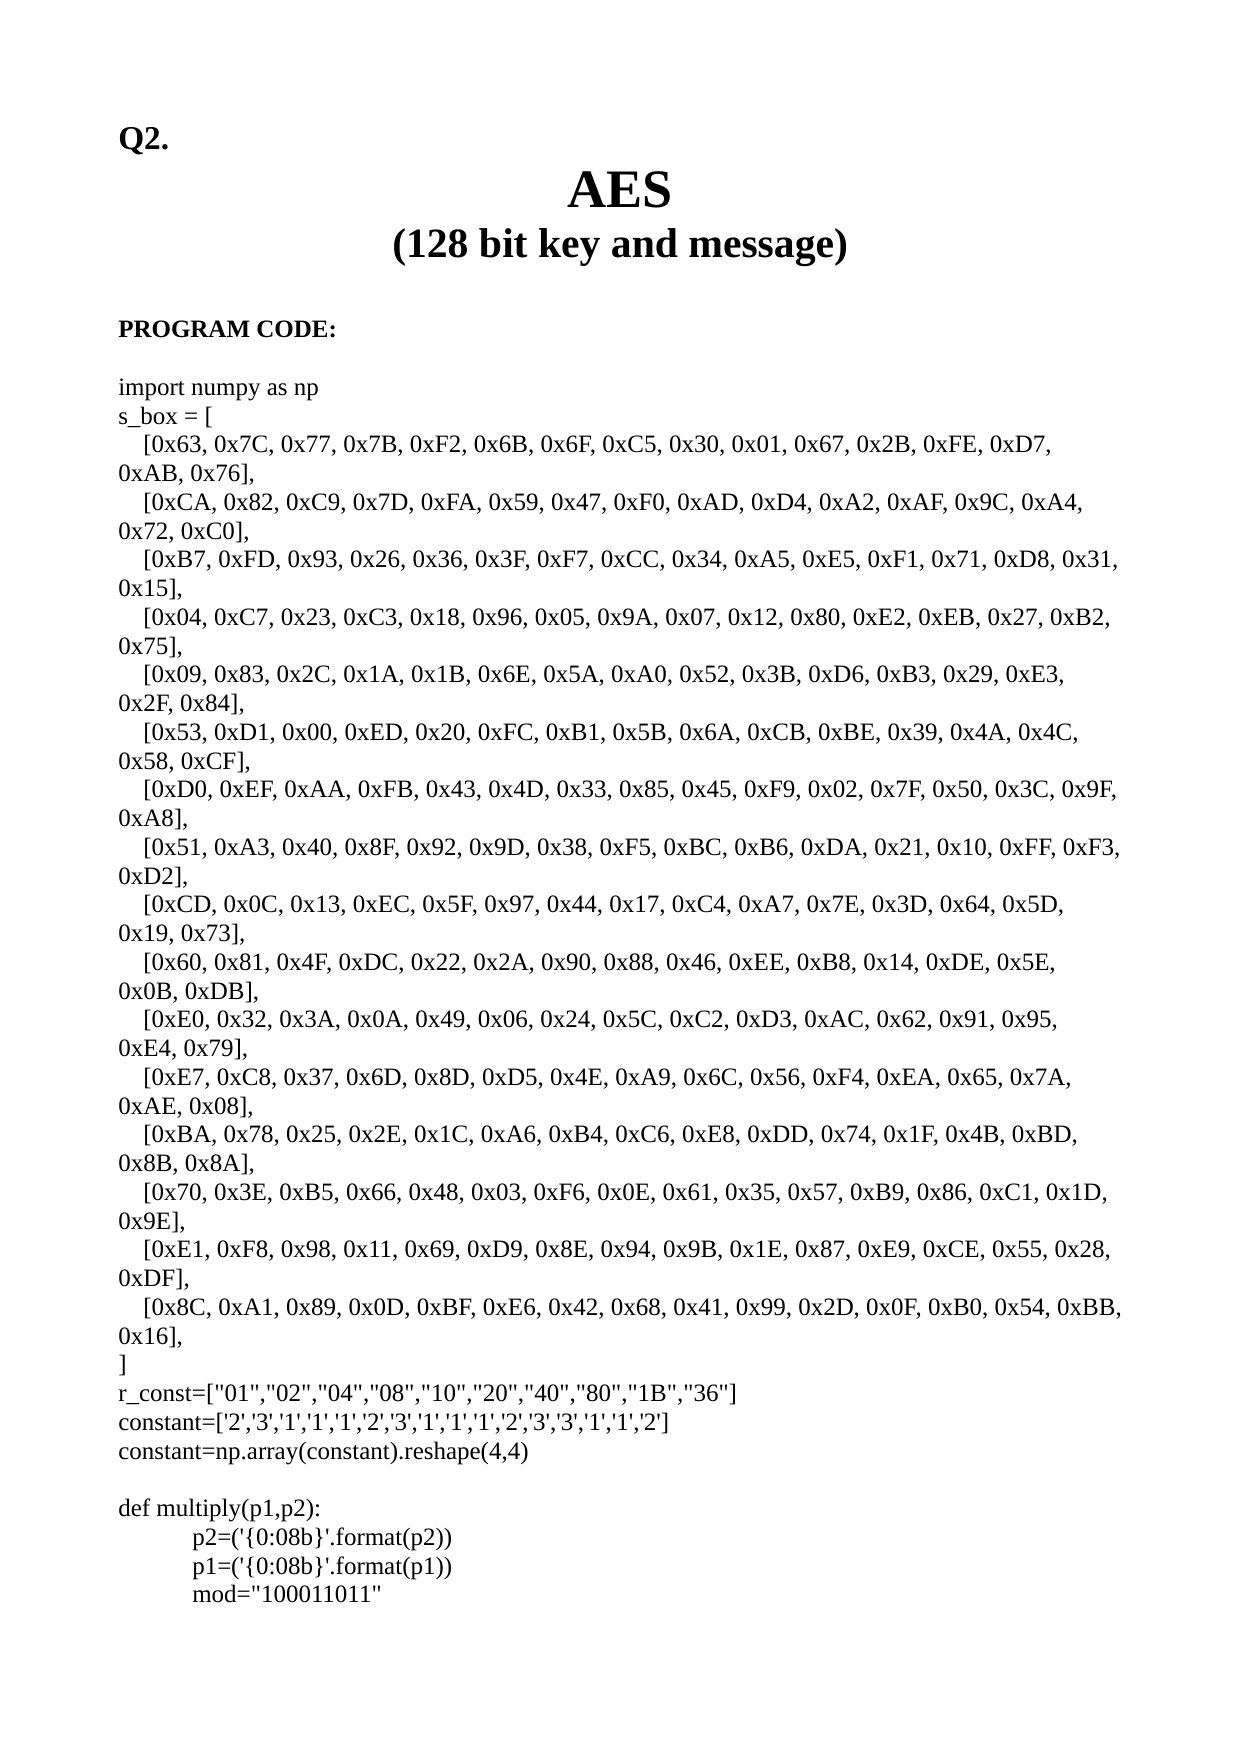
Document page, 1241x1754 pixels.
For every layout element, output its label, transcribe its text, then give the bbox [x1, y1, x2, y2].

text [0x8C, 0xA1, 0x89, 0x0D, 0xBF, 0xE6, 0x42, 0x68, 0x41, 0x99, 0x2D, 0x0F, 0xB0, 0x54, 0xBB, 0x16], [118, 1292, 1122, 1349]
text r_const=["01","02","04","08","10","20","40","80","1B","36"] [118, 1378, 1122, 1407]
text def multiply(p1,p2): [118, 1493, 1122, 1522]
text [0xBA, 0x78, 0x25, 0x2E, 0x1C, 0xA6, 0xB4, 0xC6, 0xE8, 0xDD, 0x74, 0x1F, 0x4B, 0xBD, 0x8B, 0x8A], [118, 1119, 1122, 1177]
text [0xD0, 0xEF, 0xAA, 0xFB, 0x43, 0x4D, 0x33, 0x85, 0x45, 0xF9, 0x02, 0x7F, 0x50, 0x3C, 0x9F, 0xA8], [118, 774, 1122, 832]
text [0xE1, 0xF8, 0x98, 0x11, 0x69, 0xD9, 0x8E, 0x94, 0x9B, 0x1E, 0x87, 0xE9, 0xCE, 0x55, 0x28, 0xDF], [118, 1234, 1122, 1292]
text mod="100011011" [118, 1579, 1122, 1608]
text ] [118, 1349, 1122, 1378]
text [0x53, 0xD1, 0x00, 0xED, 0x20, 0xFC, 0xB1, 0x5B, 0x6A, 0xCB, 0xBE, 0x39, 0x4A, 0x4C, 0x58, 0xCF], [118, 717, 1122, 774]
text AES [118, 156, 1122, 219]
text [0x63, 0x7C, 0x77, 0x7B, 0xF2, 0x6B, 0x6F, 0xC5, 0x30, 0x01, 0x67, 0x2B, 0xFE, 0xD7, 0xAB, 0x76], [118, 429, 1122, 487]
text [0xCA, 0x82, 0xC9, 0x7D, 0xFA, 0x59, 0x47, 0xF0, 0xAD, 0xD4, 0xA2, 0xAF, 0x9C, 0xA4, 0x72, 0xC0], [118, 487, 1122, 544]
text [0xB7, 0xFD, 0x93, 0x26, 0x36, 0x3F, 0xF7, 0xCC, 0x34, 0xA5, 0xE5, 0xF1, 0x71, 0xD8, 0x31, 0x15], [118, 544, 1122, 602]
text [0xE7, 0xC8, 0x37, 0x6D, 0x8D, 0xD5, 0x4E, 0xA9, 0x6C, 0x56, 0xF4, 0xEA, 0x65, 0x7A, 0xAE, 0x08], [118, 1062, 1122, 1119]
text [0x51, 0xA3, 0x40, 0x8F, 0x92, 0x9D, 0x38, 0xF5, 0xBC, 0xB6, 0xDA, 0x21, 0x10, 0xFF, 0xF3, 0xD2], [118, 832, 1122, 889]
text constant=['2','3','1','1','1','2','3','1','1','1','2','3','3','1','1','2'] [118, 1407, 1122, 1436]
text [0xE0, 0x32, 0x3A, 0x0A, 0x49, 0x06, 0x24, 0x5C, 0xC2, 0xD3, 0xAC, 0x62, 0x91, 0x95, 0xE4, 0x79], [118, 1004, 1122, 1062]
text [0x04, 0xC7, 0x23, 0xC3, 0x18, 0x96, 0x05, 0x9A, 0x07, 0x12, 0x80, 0xE2, 0xEB, 0x27, 0xB2, 0x75], [118, 602, 1122, 659]
text p2=('{0:08b}'.format(p2)) [118, 1522, 1122, 1551]
text constant=np.array(constant).reshape(4,4) [118, 1436, 1122, 1464]
text [0xCD, 0x0C, 0x13, 0xEC, 0x5F, 0x97, 0x44, 0x17, 0xC4, 0xA7, 0x7E, 0x3D, 0x64, 0x5D, 0x19, 0x73], [118, 889, 1122, 947]
text s_box = [ [118, 401, 1122, 429]
text Q2. [118, 118, 1122, 156]
text p1=('{0:08b}'.format(p1)) [118, 1551, 1122, 1579]
text (128 bit key and message) [118, 219, 1122, 267]
text import numpy as np [118, 372, 1122, 401]
text [0x70, 0x3E, 0xB5, 0x66, 0x48, 0x03, 0xF6, 0x0E, 0x61, 0x35, 0x57, 0xB9, 0x86, 0xC1, 0x1D, 0x9E], [118, 1177, 1122, 1234]
text [0x60, 0x81, 0x4F, 0xDC, 0x22, 0x2A, 0x90, 0x88, 0x46, 0xEE, 0xB8, 0x14, 0xDE, 0x5E, 0x0B, 0xDB], [118, 947, 1122, 1004]
text [0x09, 0x83, 0x2C, 0x1A, 0x1B, 0x6E, 0x5A, 0xA0, 0x52, 0x3B, 0xD6, 0xB3, 0x29, 0xE3, 0x2F, 0x84], [118, 659, 1122, 717]
text PROGRAM CODE: [118, 314, 1122, 343]
